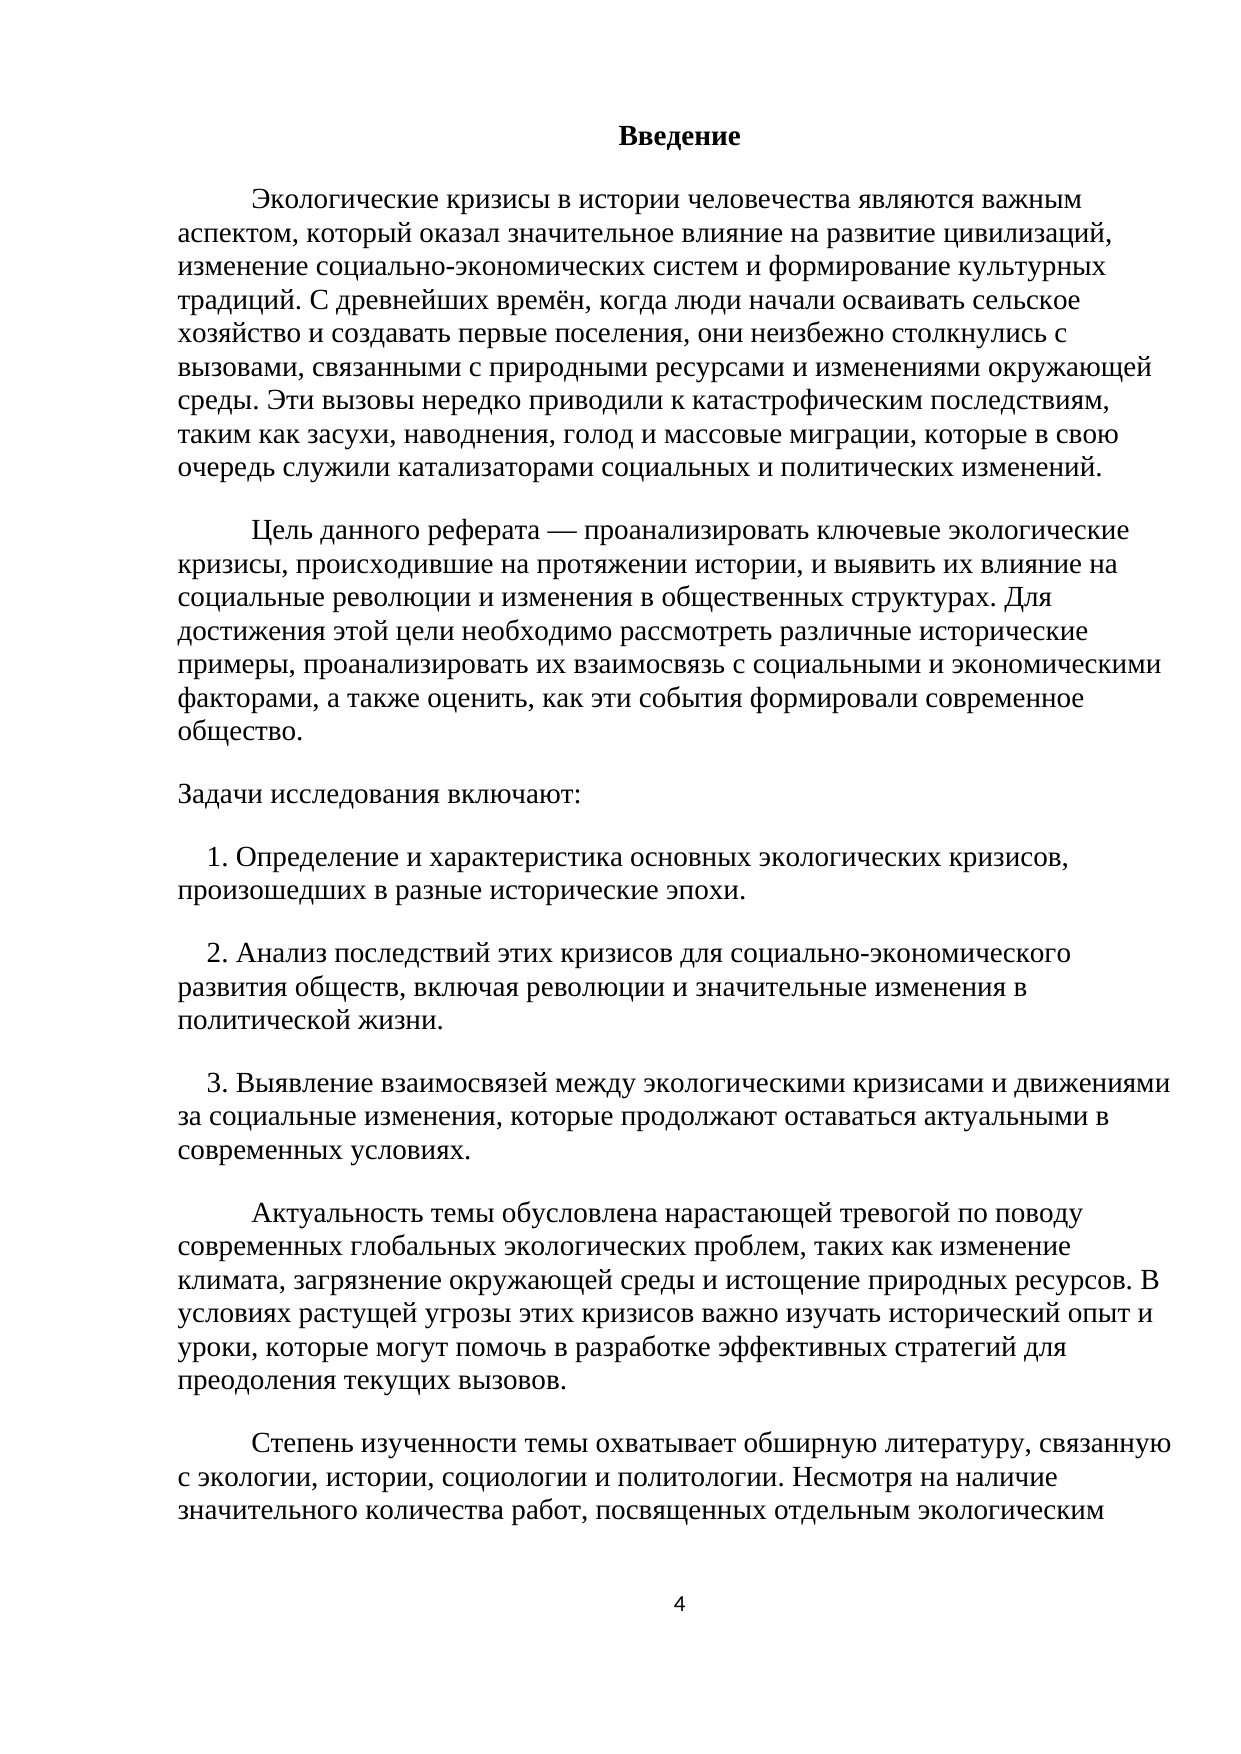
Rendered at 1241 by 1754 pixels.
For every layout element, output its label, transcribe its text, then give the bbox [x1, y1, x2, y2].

subtitle Задачи исследования включают: [177, 776, 1182, 810]
subtitle 3. Выявление взаимосвязей между экологическими кризисами и движениями за социальные изменения, которые продолжают оставаться актуальными в современных условиях. [177, 1065, 1182, 1166]
subtitle Экологические кризисы в истории человечества являются важным аспектом, который оказал значительное влияние на развитие цивилизаций, изменение социально-экономических систем и формирование культурных традиций. С древнейших времён, когда люди начали осваивать сельское хозяйство и создавать первые поселения, они неизбежно столкнулись с вызовами, связанными с природными ресурсами и изменениями окружающей среды. Эти вызовы нередко приводили к катастрофическим последствиям, таким как засухи, наводнения, голод и массовые миграции, которые в свою очередь служили катализаторами социальных и политических изменений. [177, 181, 1182, 483]
subtitle 2. Анализ последствий этих кризисов для социально-экономического развития обществ, включая революции и значительные изменения в политической жизни. [177, 935, 1182, 1036]
subtitle 1. Определение и характеристика основных экологических кризисов, произошедших в разные исторические эпохи. [177, 839, 1182, 906]
subtitle Цель данного реферата — проанализировать ключевые экологические кризисы, происходившие на протяжении истории, и выявить их влияние на социальные революции и изменения в общественных структурах. Для достижения этой цели необходимо рассмотреть различные исторические примеры, проанализировать их взаимосвязь с социальными и экономическими факторами, а также оценить, как эти события формировали современное общество. [177, 512, 1182, 747]
subtitle Актуальность темы обусловлена нарастающей тревогой по поводу современных глобальных экологических проблем, таких как изменение климата, загрязнение окружающей среды и истощение природных ресурсов. В условиях растущей угрозы этих кризисов важно изучать исторический опыт и уроки, которые могут помочь в разработке эффективных стратегий для преодоления текущих вызовов. [177, 1195, 1182, 1396]
subtitle Степень изученности темы охватывает обширную литературу, связанную с экологии, истории, социологии и политологии. Несмотря на наличие значительного количества работ, посвященных отдельным экологическим [177, 1425, 1182, 1526]
subtitle Введение [177, 118, 1182, 152]
